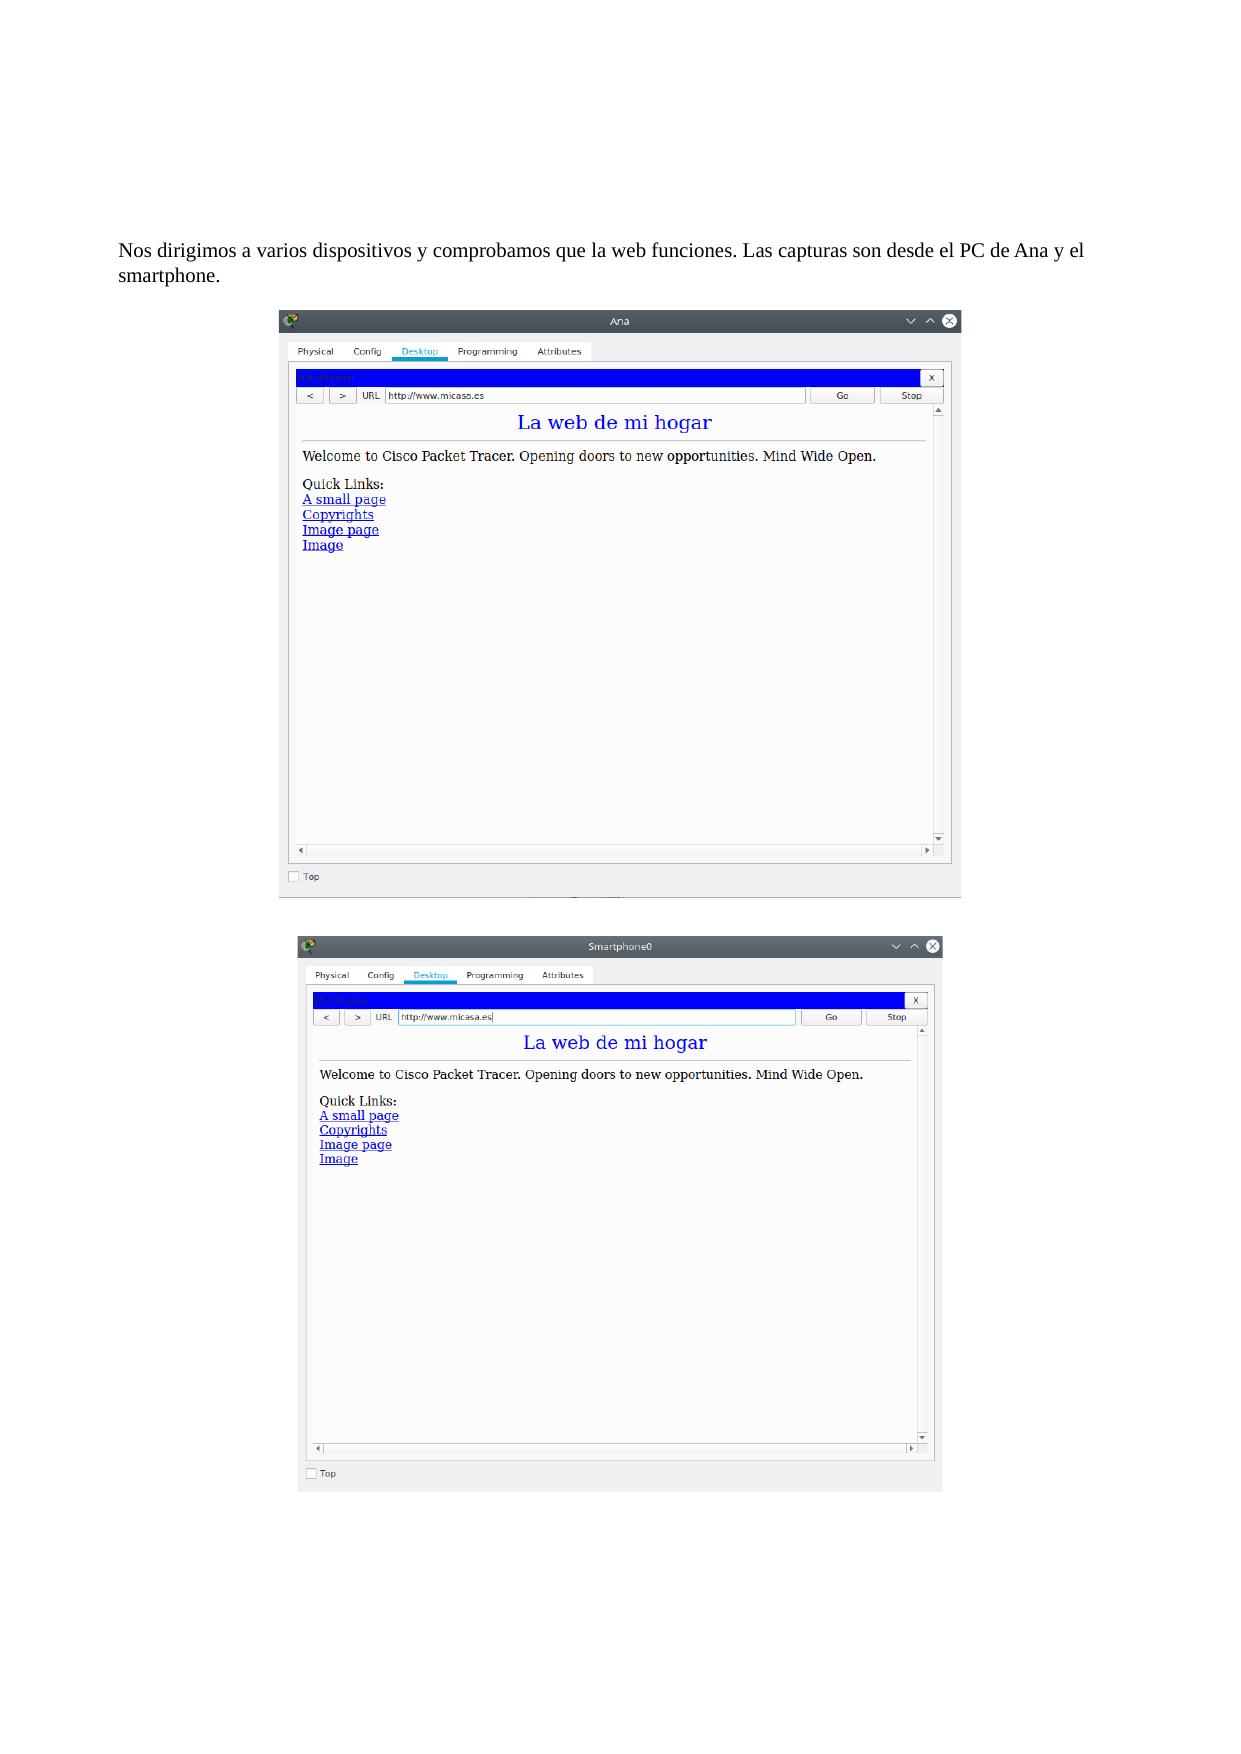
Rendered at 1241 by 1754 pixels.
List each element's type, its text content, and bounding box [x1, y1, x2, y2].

text Nos dirigimos a varios dispositivos y comprobamos que la web funciones. Las capturas son desde el PC de Ana y el smartphone. [118, 238, 1122, 287]
picture [297, 936, 943, 1492]
picture [278, 310, 962, 898]
